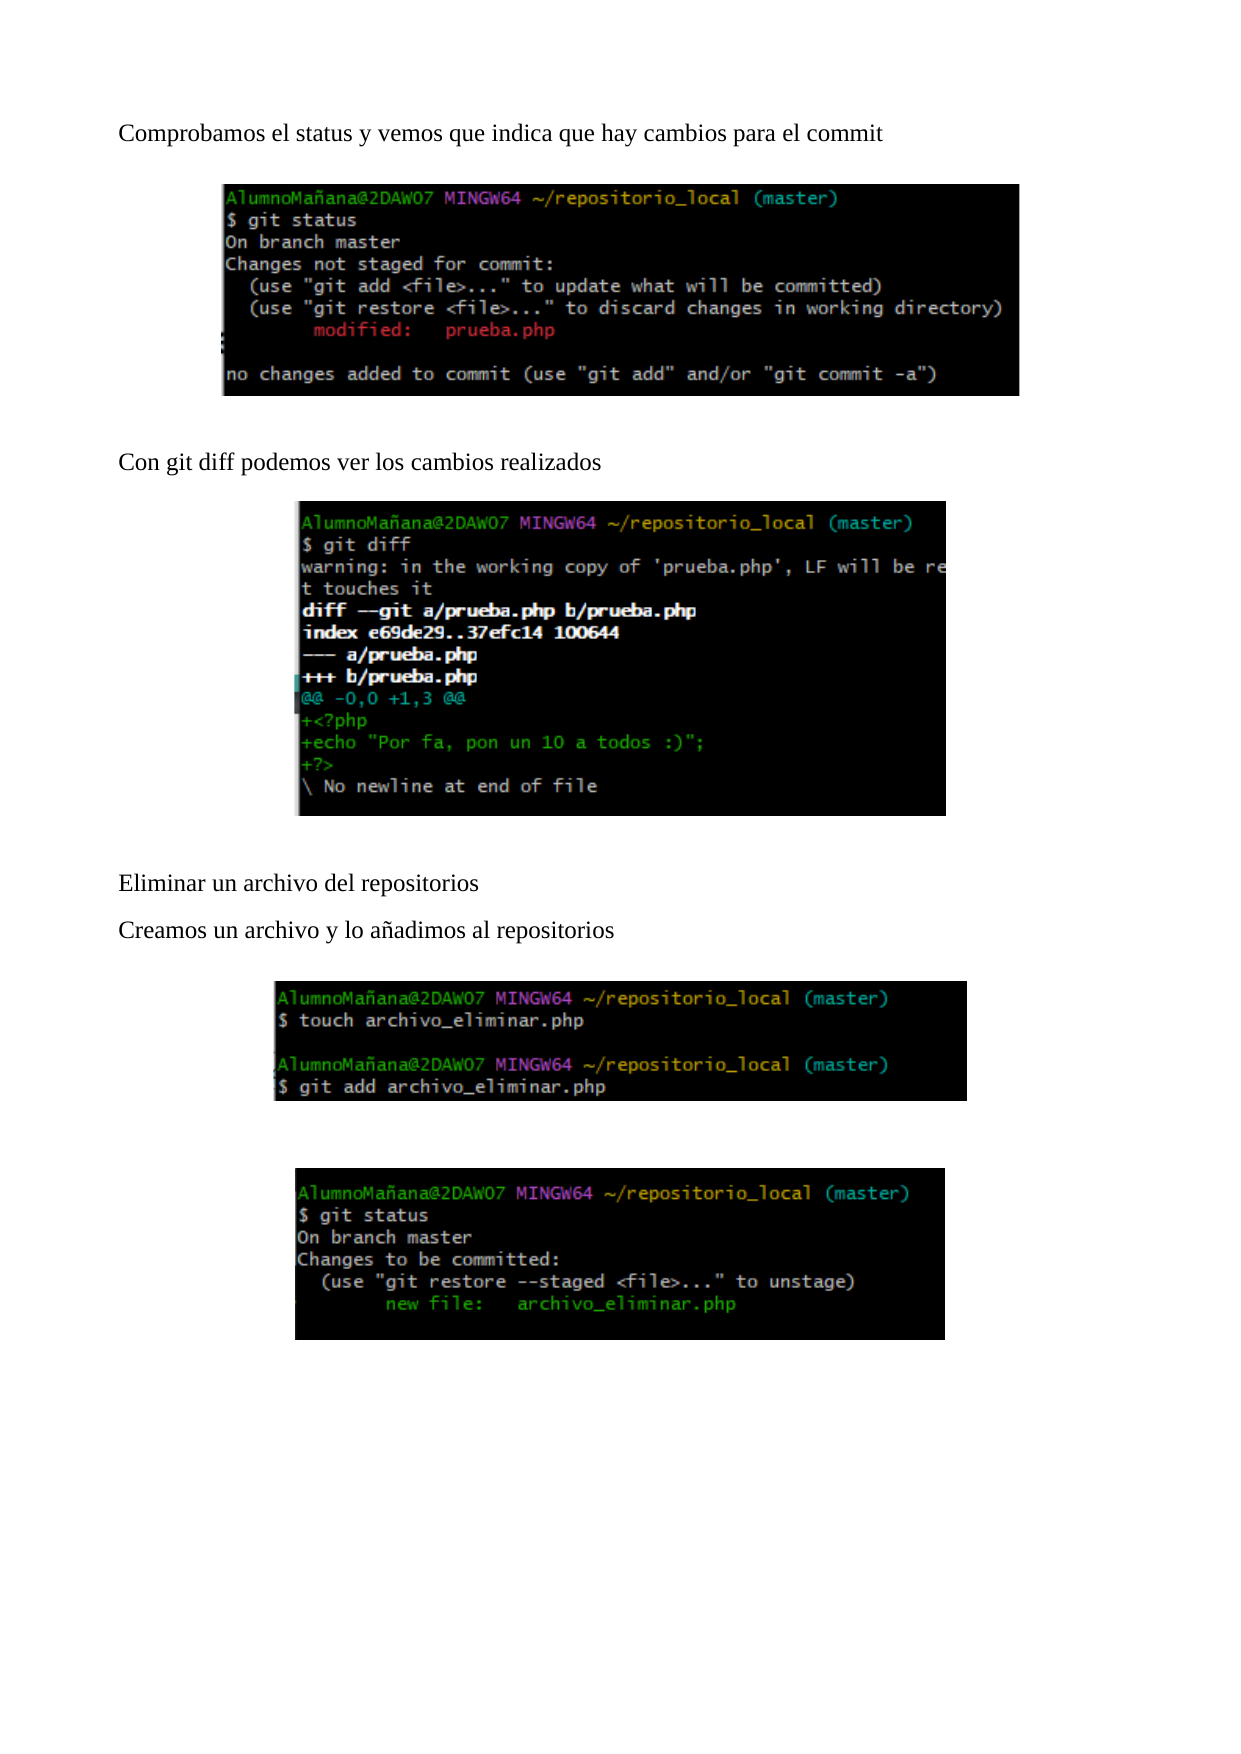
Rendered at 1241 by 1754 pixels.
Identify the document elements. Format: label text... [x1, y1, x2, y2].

picture [221, 184, 1020, 396]
text Creamos un archivo y lo añadimos al repositorios [118, 915, 1122, 944]
text Eliminar un archivo del repositorios [118, 868, 1122, 896]
picture [295, 1168, 945, 1340]
picture [294, 501, 946, 816]
text Comprobamos el status y vemos que indica que hay cambios para el commit [118, 118, 1122, 147]
text Con git diff podemos ver los cambios realizados [118, 447, 1122, 476]
picture [273, 981, 967, 1101]
